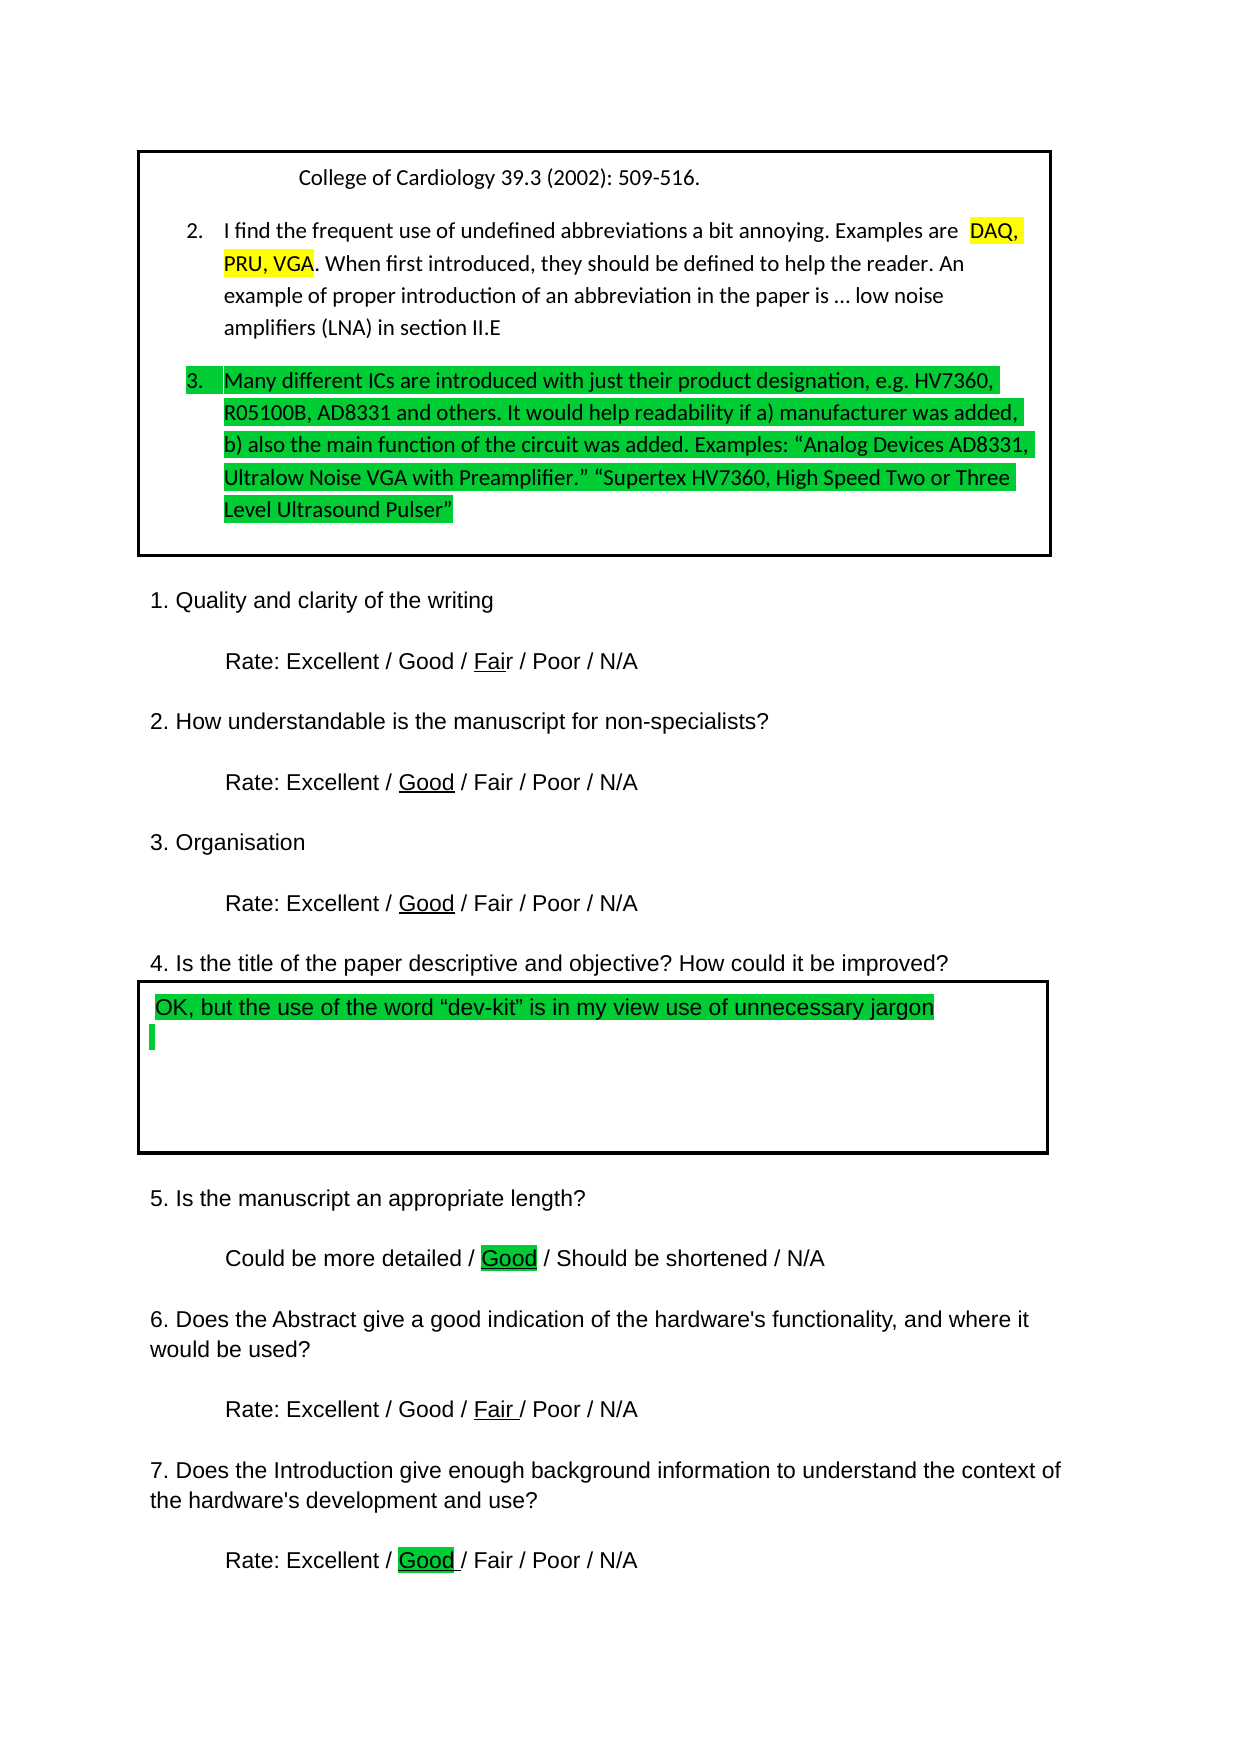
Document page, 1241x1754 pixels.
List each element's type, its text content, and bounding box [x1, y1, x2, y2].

text 7. Does the Introduction give enough background information to understand the context of the hardware's development and use? [150, 1457, 1090, 1513]
text Rate: Excellent / Good / Fair / Poor / N/A [150, 1547, 1090, 1573]
table_header College of Cardiology 39.3 (2002): 509-516. I find the frequent use of undefined abbreviations a bit annoying. Examples are DAQ, PRU, VGA. When first introduced, they should be defined to help the reader. An example of proper introduction of an abbreviation in the paper is … low noise amplifiers (LNA) in section II.E Many different ICs are introduced with just their product designation, e.g. HV7360, R05100B, AD8331 and others. It would help readability if a) manufacturer was added, b) also the main function of the circuit was added. Examples: “Analog Devices AD8331, Ultralow Noise VGA with Preamplifier.” “Supertex HV7360, High Speed Two or Three Level Ultrasound Pulser” [140, 153, 1049, 554]
text 1. Quality and clarity of the writing [150, 587, 1090, 614]
text Rate: Excellent / Good / Fair / Poor / N/A [150, 1396, 1090, 1422]
text 2. How understandable is the manuscript for non-specialists? [150, 708, 1090, 735]
text Rate: Excellent / Good / Fair / Poor / N/A [150, 889, 1090, 916]
text 4. Is the title of the paper descriptive and objective? How could it be improved? [150, 950, 1090, 976]
text Could be more detailed / Good / Should be shortened / N/A [150, 1245, 1090, 1271]
text 6. Does the Abstract give a good indication of the hardware's functionality, and where it would be used? [150, 1306, 1090, 1362]
text Rate: Excellent / Good / Fair / Poor / N/A [150, 769, 1090, 795]
text 3. Organisation [150, 829, 1090, 856]
text 5. Is the manuscript an appropriate length? [150, 1185, 1090, 1211]
table_header OK, but the use of the word “dev-kit” is in my view use of unnecessary jargon [140, 983, 1046, 1151]
text Rate: Excellent / Good / Fair / Poor / N/A [150, 648, 1090, 674]
